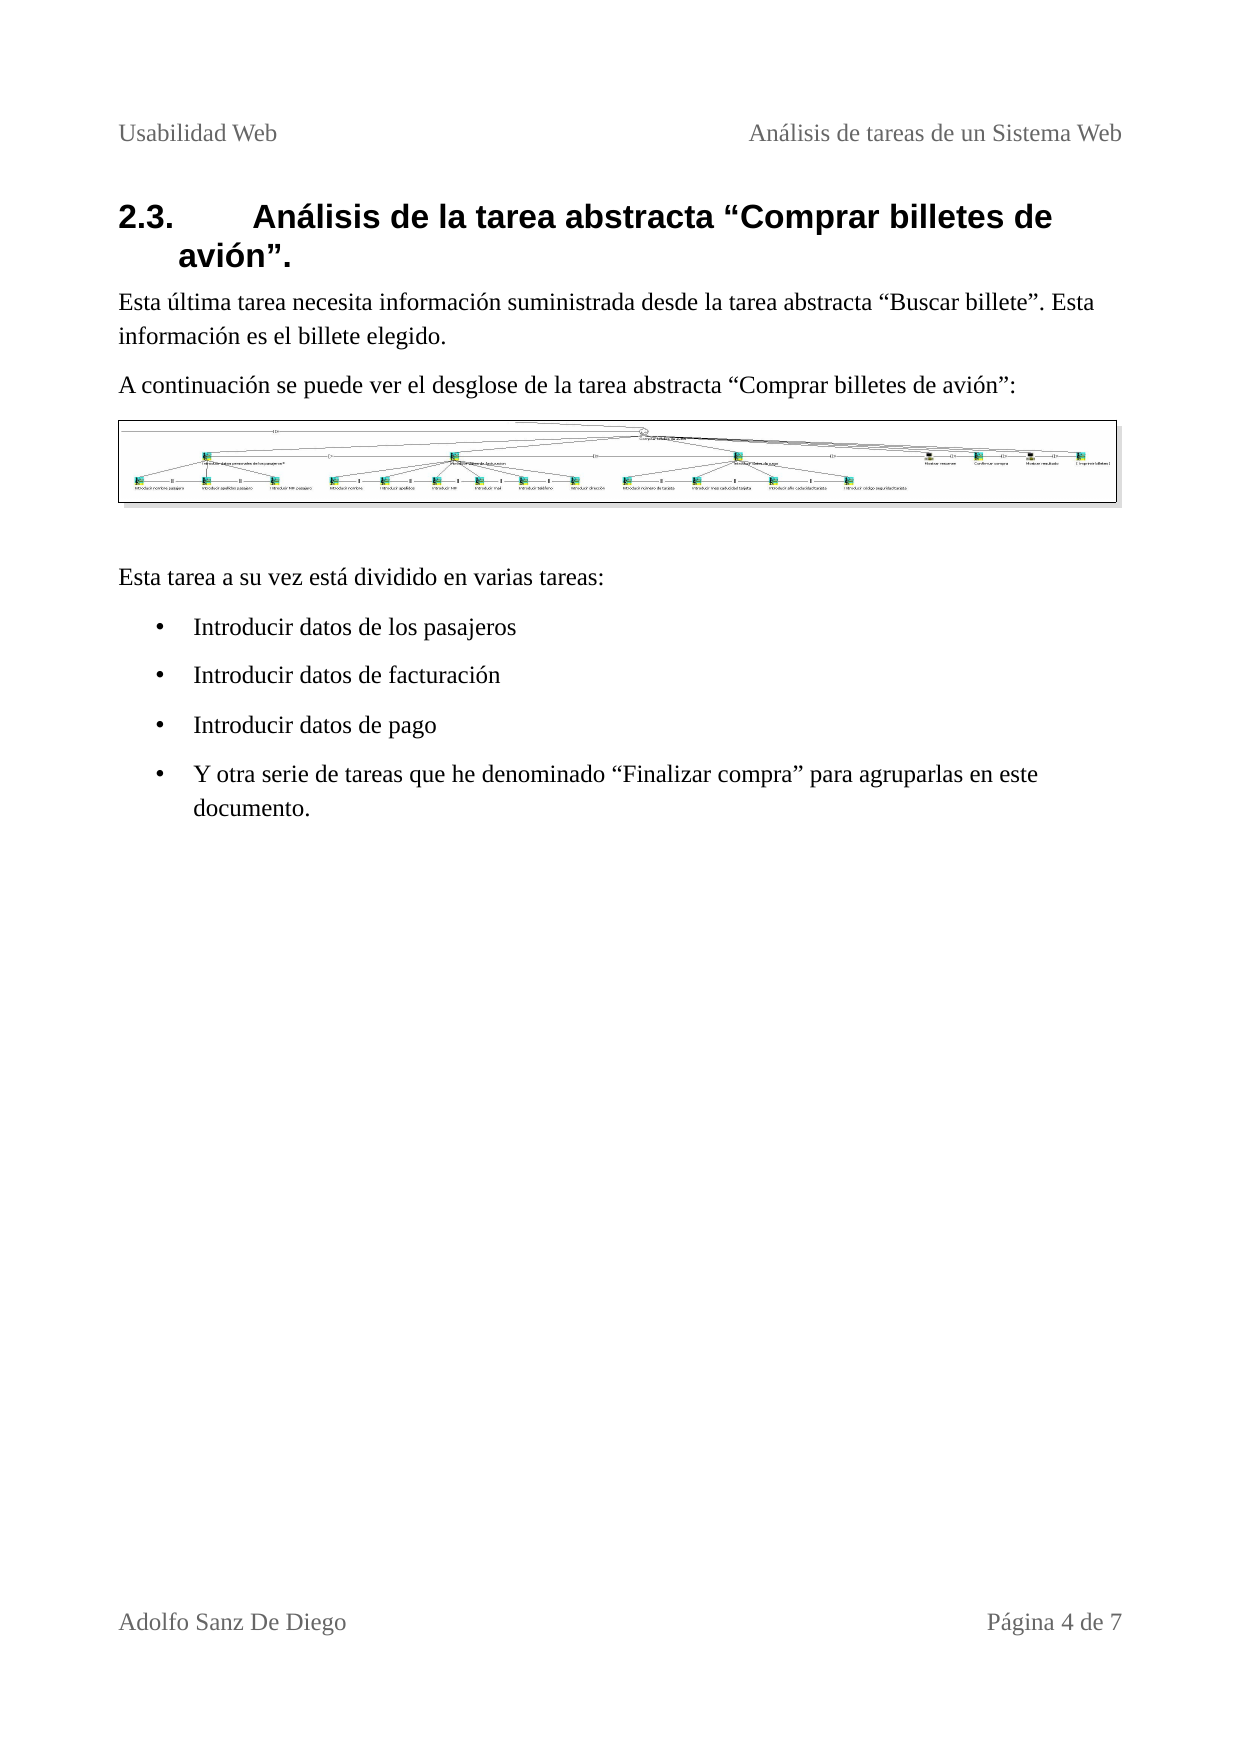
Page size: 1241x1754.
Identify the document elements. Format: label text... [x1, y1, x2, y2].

text Esta tarea a su vez está dividido en varias tareas: [118, 562, 1122, 591]
list Introducir datos de facturación [156, 661, 1122, 689]
list Introducir datos de los pasajeros [156, 612, 1122, 640]
list Y otra serie de tareas que he denominado “Finalizar compra” para agruparlas en este documento. [156, 759, 1122, 822]
list Introducir datos de pago [156, 710, 1122, 738]
subtitle Análisis de la tarea abstracta “Comprar billetes de avión”. [118, 197, 1122, 274]
text A continuación se puede ver el desglose de la tarea abstracta “Comprar billetes de avión”: [118, 371, 1122, 399]
picture [121, 422, 1114, 499]
text Esta última tarea necesita información suministrada desde la tarea abstracta “Buscar billete”. Esta información es el billete elegido. [118, 287, 1122, 350]
